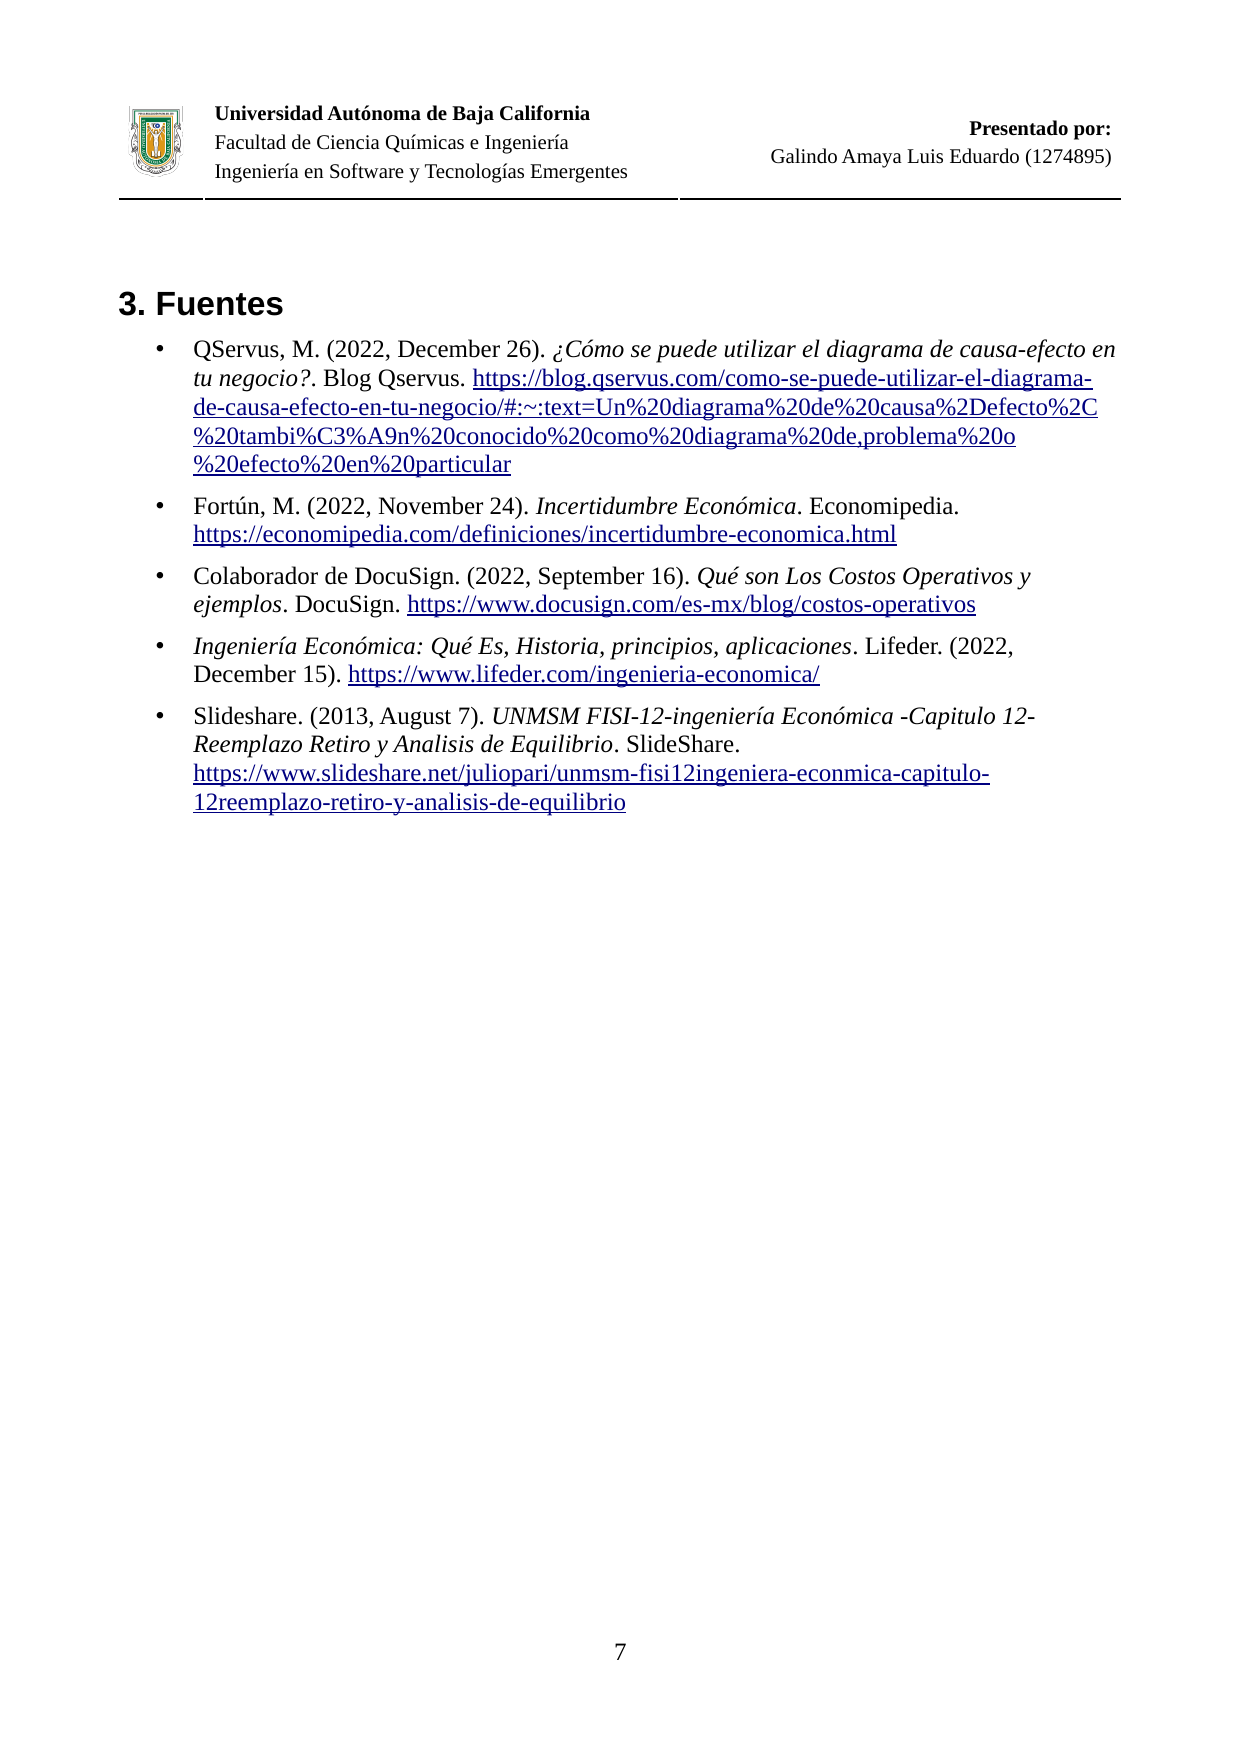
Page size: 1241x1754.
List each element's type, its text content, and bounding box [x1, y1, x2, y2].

picture [128, 106, 184, 177]
list Fortún, M. (2022, November 24). Incertidumbre Económica. Economipedia. https://economipedia.com/definiciones/incertidumbre-economica.html [156, 491, 1122, 548]
subtitle Fuentes [118, 283, 1122, 322]
list QServus, M. (2022, December 26). ¿Cómo se puede utilizar el diagrama de causa-efecto en tu negocio?. Blog Qservus. https://blog.qservus.com/como-se-puede-utilizar-el-diagrama-de-causa-efecto-en-tu-negocio/#:~:text=Un%20diagrama%20de%20causa%2Defecto%2C%20tambi%C3%A9n%20conocido%20como%20diagrama%20de,problema%20o%20efecto%20en%20particular [156, 334, 1122, 478]
list Colaborador de DocuSign. (2022, September 16). Qué son Los Costos Operativos y ejemplos. DocuSign. https://www.docusign.com/es-mx/blog/costos-operativos [156, 561, 1122, 618]
list Ingeniería Económica: Qué Es, Historia, principios, aplicaciones. Lifeder. (2022, December 15). https://www.lifeder.com/ingenieria-economica/ [156, 631, 1122, 688]
list Slideshare. (2013, August 7). UNMSM FISI-12-ingeniería Económica -Capitulo 12-Reemplazo Retiro y Analisis de Equilibrio. SlideShare. https://www.slideshare.net/juliopari/unmsm-fisi12ingeniera-econmica-capitulo-12reemplazo-retiro-y-analisis-de-equilibrio [156, 701, 1122, 816]
